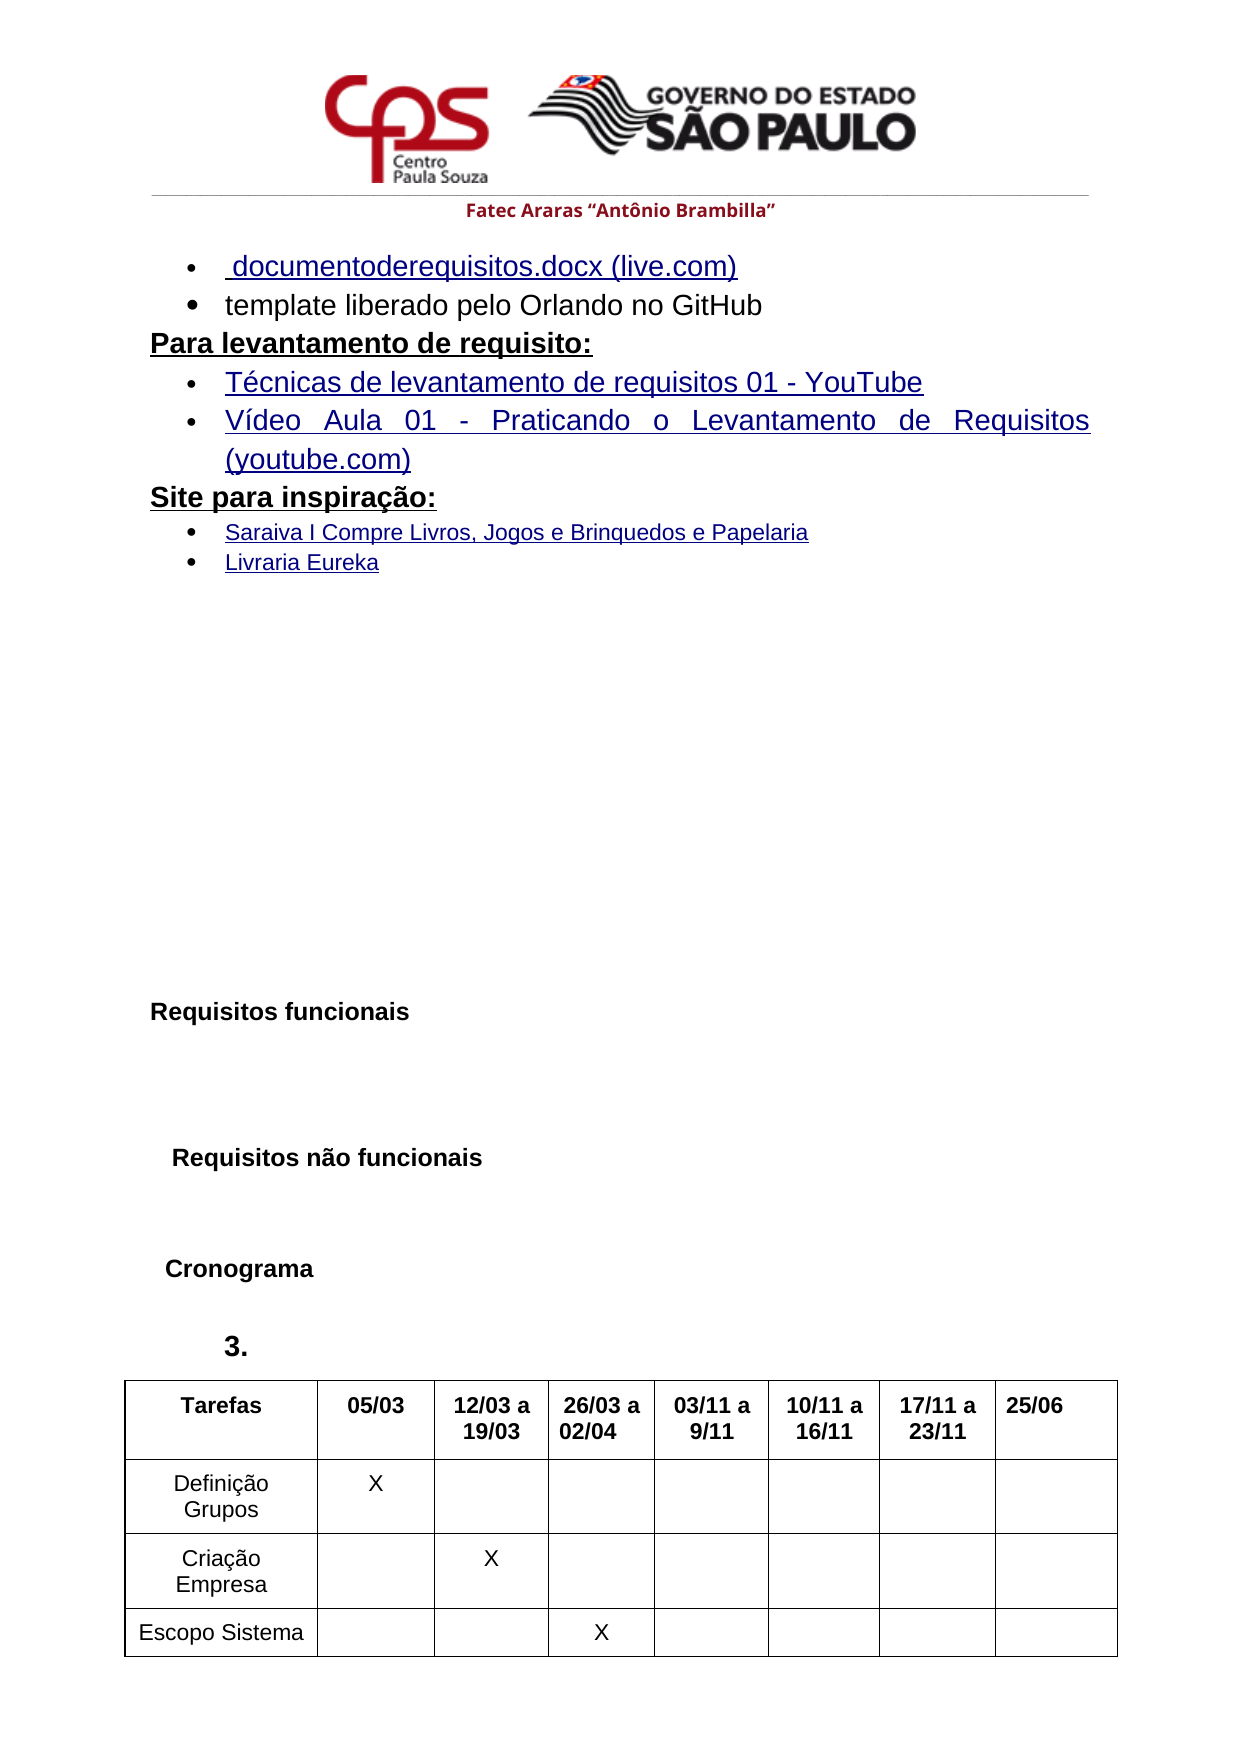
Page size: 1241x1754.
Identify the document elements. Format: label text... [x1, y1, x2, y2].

table_cell [769, 1609, 879, 1656]
table_cell Definição Grupos [126, 1460, 317, 1533]
table_cell Escopo Sistema [126, 1609, 317, 1656]
table_header 03/11 a 9/11 [655, 1381, 768, 1458]
table_cell [769, 1534, 879, 1608]
table_cell [996, 1609, 1117, 1656]
subtitle Requisitos funcionais [150, 997, 1091, 1025]
list Vídeo Aula 01 - Praticando o Levantamento de Requisitos (youtube.com) [187, 403, 1091, 476]
text Site para inspiração: [150, 481, 1091, 514]
table_header 05/03 [318, 1381, 434, 1458]
table_cell [549, 1460, 654, 1533]
table_cell [655, 1609, 768, 1656]
table_cell X [318, 1460, 434, 1533]
table_cell X [435, 1534, 548, 1608]
table_header 10/11 a 16/11 [769, 1381, 879, 1458]
list Técnicas de levantamento de requisitos 01 - YouTube [187, 365, 1091, 398]
table_cell [435, 1609, 548, 1656]
table_cell [880, 1609, 995, 1656]
table_header 25/06 [996, 1381, 1117, 1458]
table_cell Criação Empresa [126, 1534, 317, 1608]
table_cell [996, 1534, 1117, 1608]
subtitle Requisitos não funcionais [165, 1143, 1091, 1172]
table_cell X [549, 1609, 654, 1656]
text Para levantamento de requisito: [150, 326, 1091, 360]
table_cell [435, 1460, 548, 1533]
table_cell [318, 1534, 434, 1608]
table_header 26/03 a 02/04 [549, 1381, 654, 1458]
table_header Tarefas [126, 1381, 317, 1458]
table_cell [655, 1534, 768, 1608]
list template liberado pelo Orlando no GitHub [187, 288, 1091, 321]
table_cell [880, 1460, 995, 1533]
table_cell [769, 1460, 879, 1533]
table_header 12/03 a 19/03 [435, 1381, 548, 1458]
list Saraiva I Compre Livros, Jogos e Brinquedos e Papelaria [187, 519, 1091, 545]
list documentoderequisitos.docx (live.com) [187, 249, 1091, 283]
table_cell [996, 1460, 1117, 1533]
table_cell [880, 1534, 995, 1608]
table_cell [655, 1460, 768, 1533]
table_cell [549, 1534, 654, 1608]
table_header 17/11 a 23/11 [880, 1381, 995, 1458]
list Cronograma [165, 1254, 1091, 1283]
table_cell [318, 1609, 434, 1656]
list Livraria Eureka [187, 549, 1091, 576]
